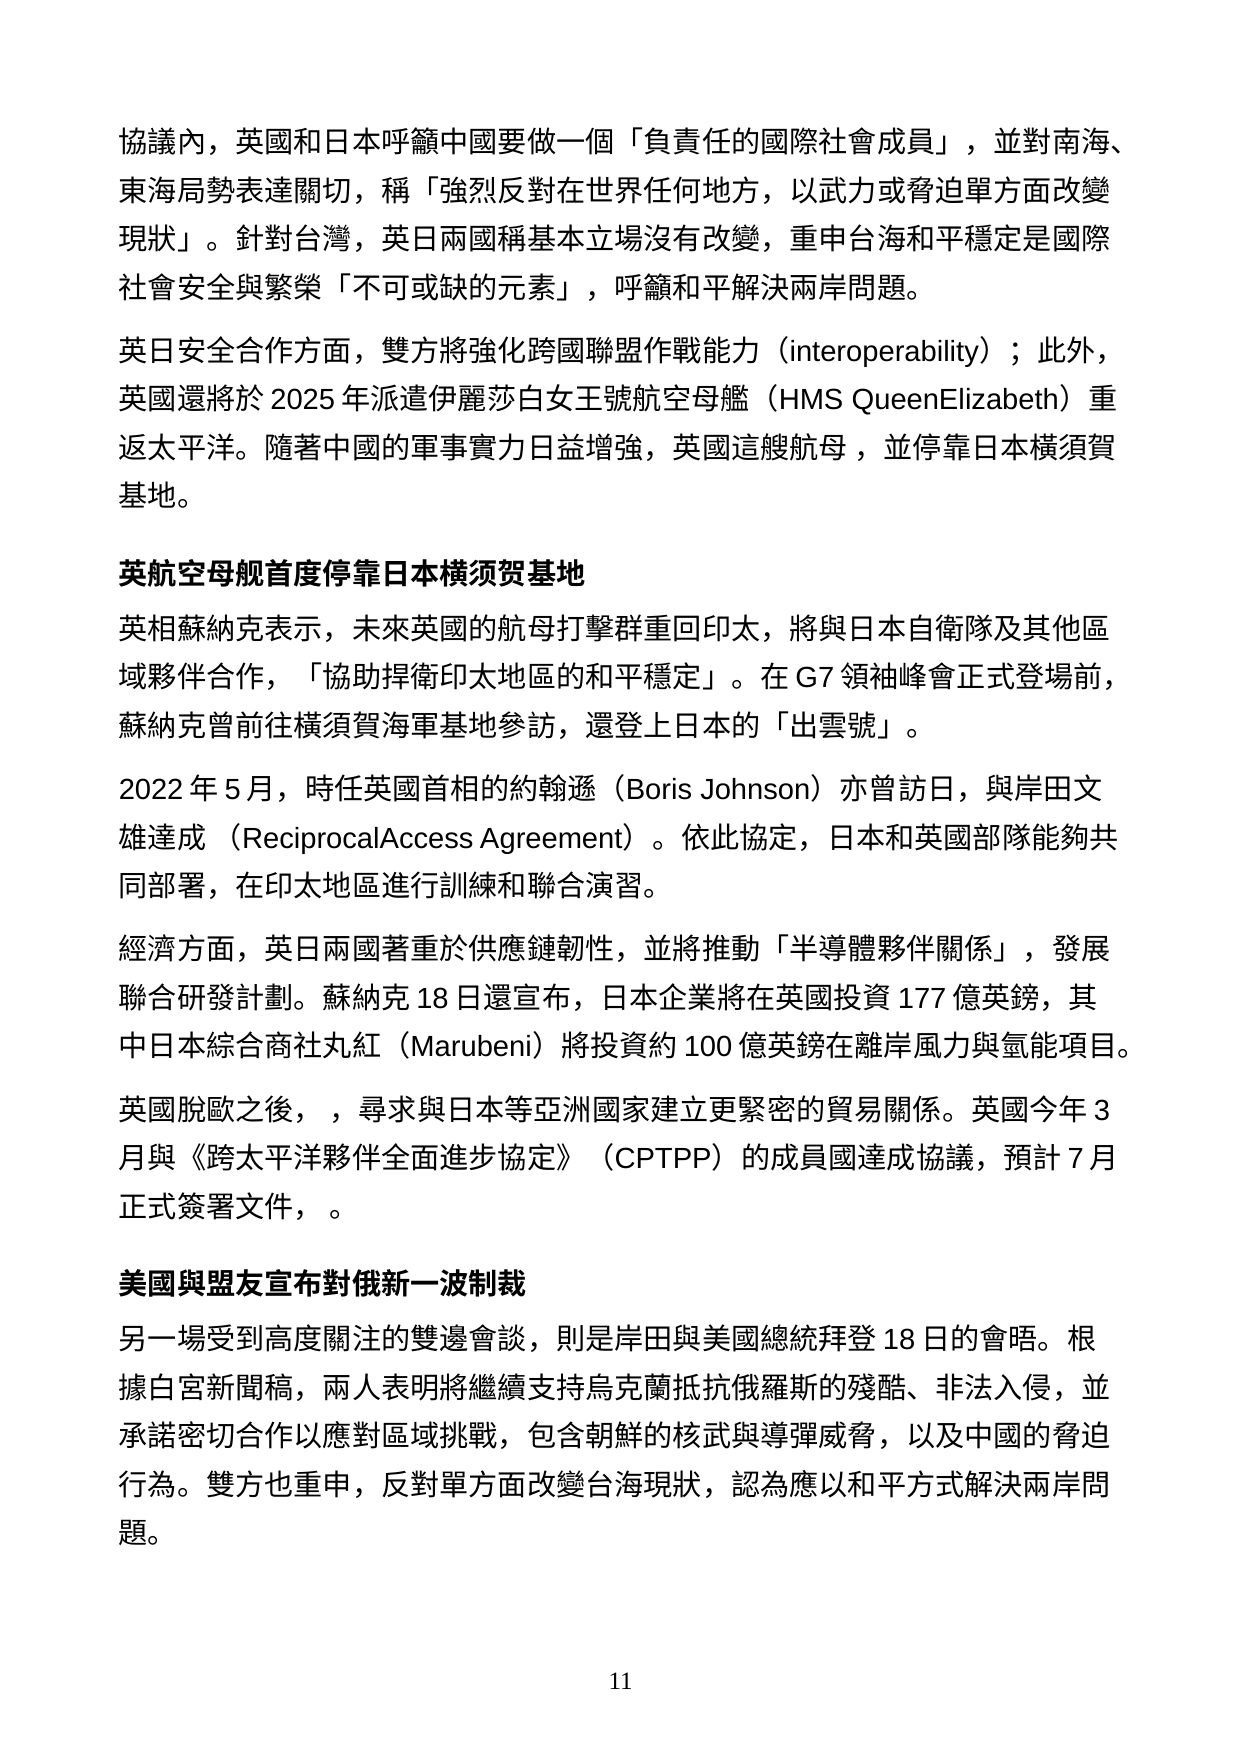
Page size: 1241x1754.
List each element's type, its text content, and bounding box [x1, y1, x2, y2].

subtitle 美國與盟友宣布對俄新一波制裁 [118, 1261, 1122, 1303]
text 協議內，英國和日本呼籲中國要做一個「負責任的國際社會成員」，並對南海、東海局勢表達關切，稱「強烈反對在世界任何地方，以武力或脅迫單方面改變現狀」。針對台灣，英日兩國稱基本立場沒有改變，重申台海和平穩定是國際社會安全與繁榮「不可或缺的元素」，呼籲和平解決兩岸問題。 [118, 118, 1122, 306]
text 英日安全合作方面，雙方將強化跨國聯盟作戰能力（interoperability）；此外，英國還將於2025年派遣伊麗莎白女王號航空母艦（HMS QueenElizabeth）重返太平洋。隨著中國的軍事實力日益增強，英國這艘航母 ，並停靠日本橫須賀基地。 [118, 327, 1122, 515]
text 英相蘇納克表示，未來英國的航母打擊群重回印太，將與日本自衛隊及其他區域夥伴合作，「協助捍衛印太地區的和平穩定」。在G7領袖峰會正式登場前，蘇納克曾前往橫須賀海軍基地參訪，還登上日本的「出雲號」。 [118, 605, 1122, 745]
text 2022年5月，時任英國首相的約翰遜（Boris Johnson）亦曾訪日，與岸田文雄達成 （ReciprocalAccess Agreement）。依此協定，日本和英國部隊能夠共同部署，在印太地區進行訓練和聯合演習。 [118, 766, 1122, 905]
subtitle 英航空母舰首度停靠日本横须贺基地 [118, 551, 1122, 593]
text 另一場受到高度關注的雙邊會談，則是岸田與美國總統拜登18日的會晤。根據白宮新聞稿，兩人表明將繼續支持烏克蘭抵抗俄羅斯的殘酷、非法入侵，並承諾密切合作以應對區域挑戰，包含朝鮮的核武與導彈威脅，以及中國的脅迫行為。雙方也重申，反對單方面改變台海現狀，認為應以和平方式解決兩岸問題。 [118, 1316, 1122, 1552]
text 經濟方面，英日兩國著重於供應鏈韌性，並將推動「半導體夥伴關係」，發展聯合研發計劃。蘇納克18日還宣布，日本企業將在英國投資177億英鎊，其中日本綜合商社丸紅（Marubeni）將投資約100億英鎊在離岸風力與氫能項目。 [118, 926, 1122, 1065]
text 英國脫歐之後， ，尋求與日本等亞洲國家建立更緊密的貿易關係。英國今年3月與《跨太平洋夥伴全面進步協定》（CPTPP）的成員國達成協議，預計7月正式簽署文件， 。 [118, 1086, 1122, 1225]
